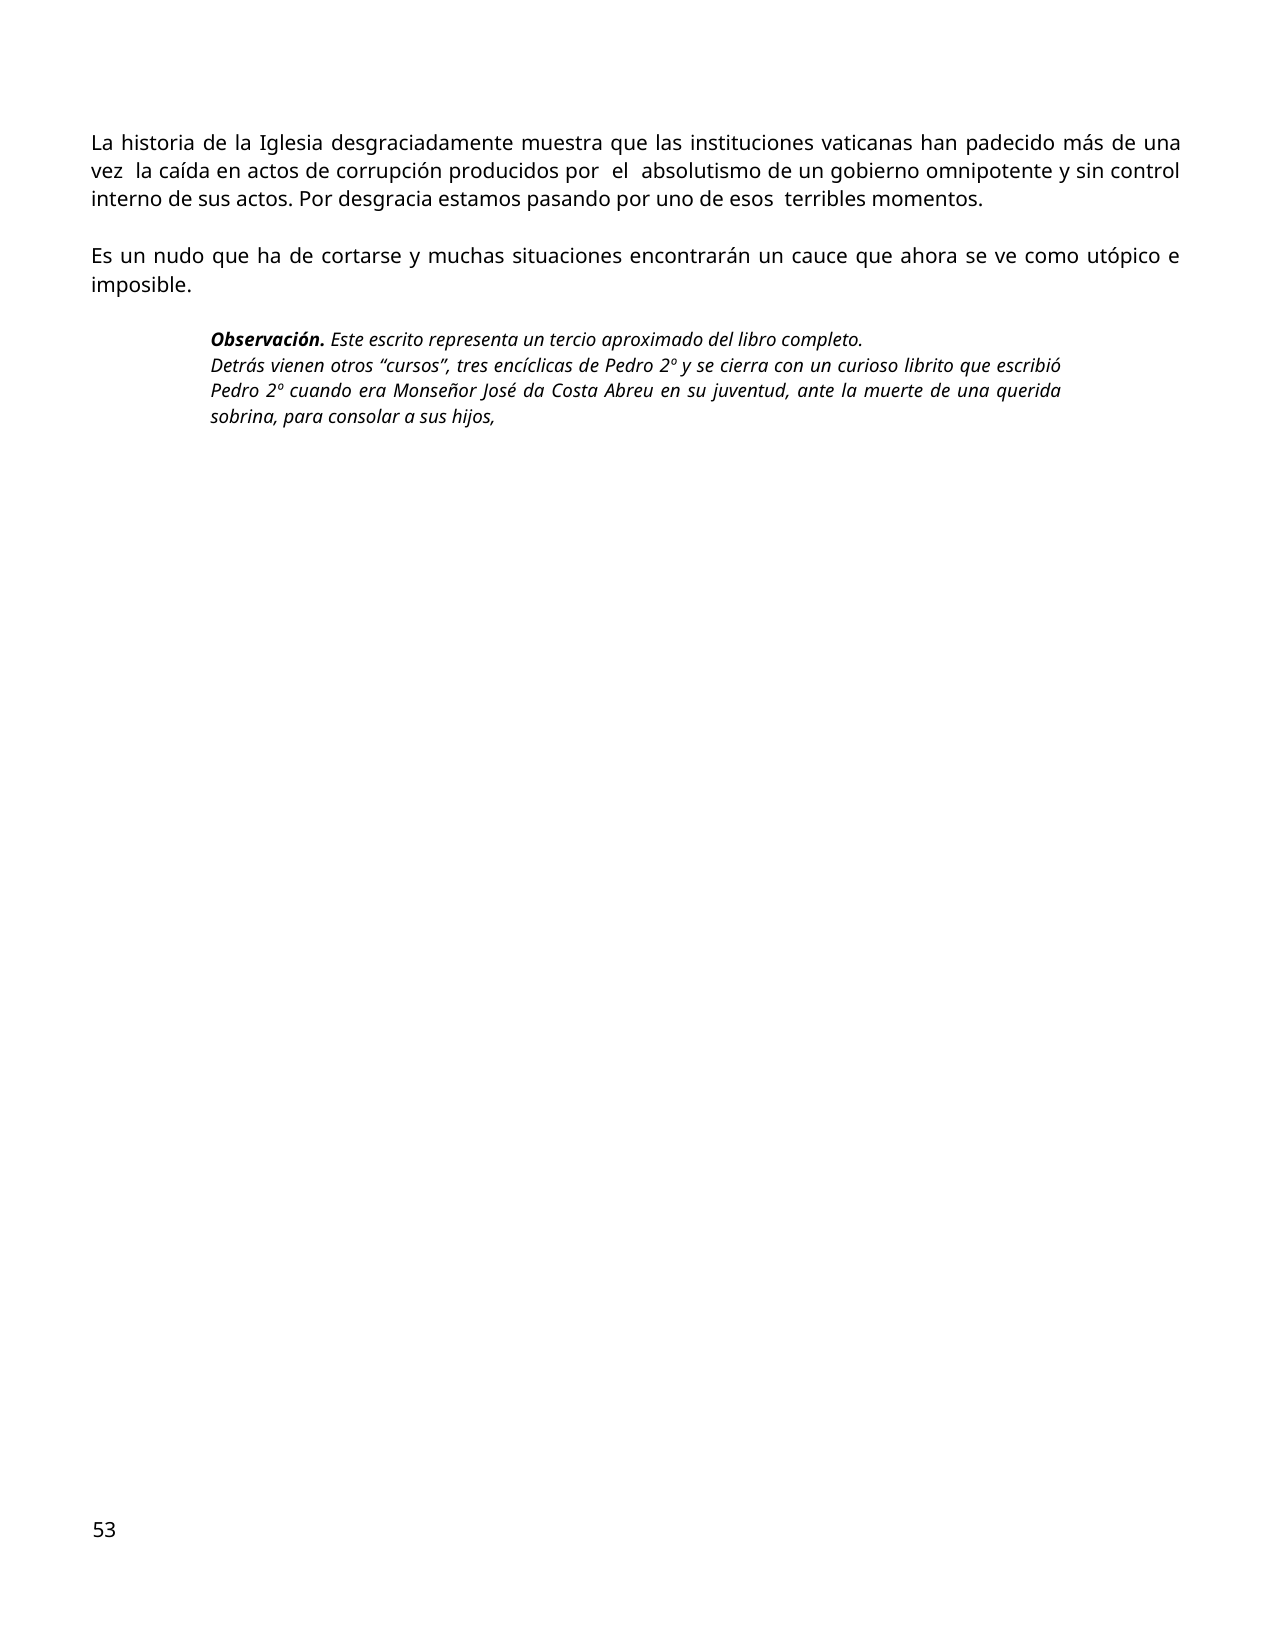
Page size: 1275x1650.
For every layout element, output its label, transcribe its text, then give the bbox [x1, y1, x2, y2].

text La historia de la Iglesia desgraciadamente muestra que las instituciones vaticanas han padecido más de una vez la caída en actos de corrupción producidos por el absolutismo de un gobierno omnipotente y sin control interno de sus actos. Por desgracia estamos pasando por uno de esos terribles momentos. [91, 128, 1182, 213]
text Observación. Este escrito representa un tercio aproximado del libro completo. [210, 327, 1064, 352]
text Es un nudo que ha de cortarse y muchas situaciones encontrarán un cauce que ahora se ve como utópico e imposible. [91, 241, 1182, 298]
text Detrás vienen otros “cursos”, tres encíclicas de Pedro 2º y se cierra con un curioso librito que escribió Pedro 2º cuando era Monseñor José da Costa Abreu en su juventud, ante la muerte de una querida sobrina, para consolar a sus hijos, [210, 352, 1064, 429]
